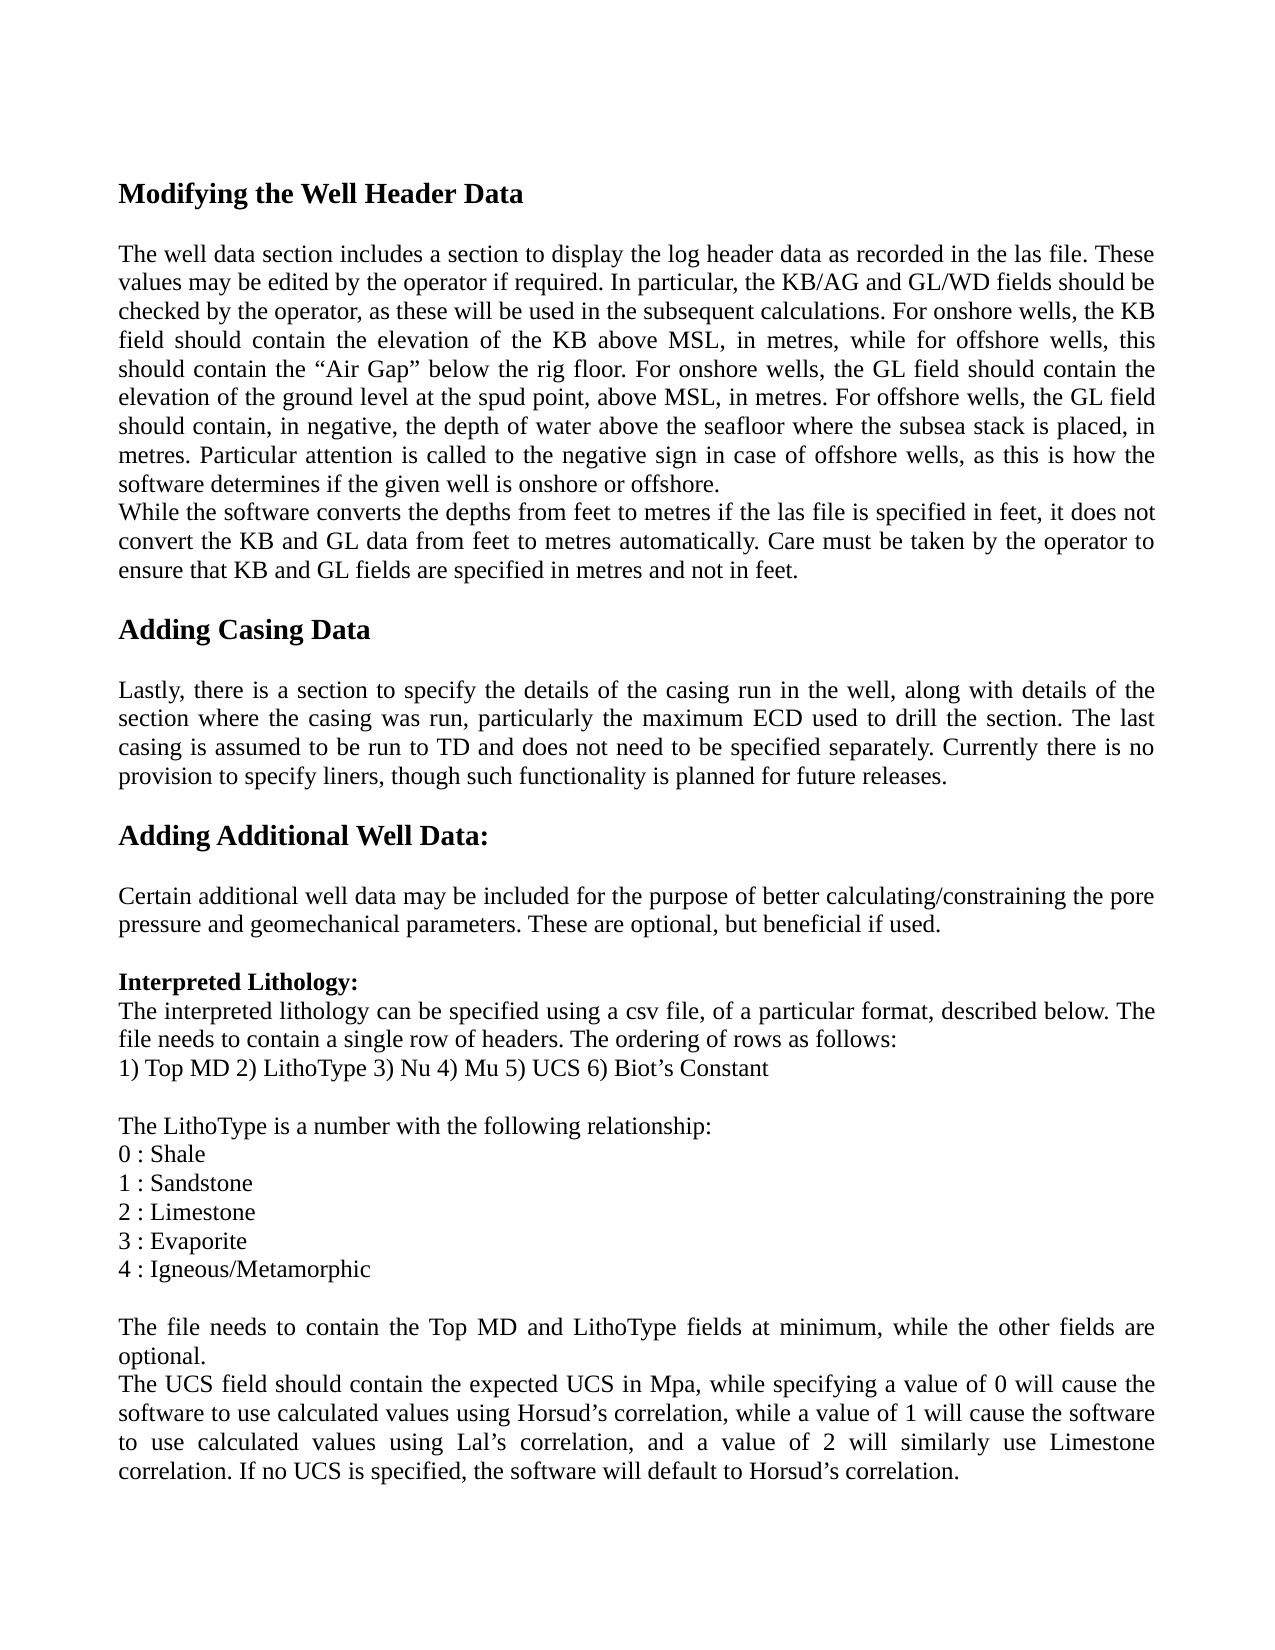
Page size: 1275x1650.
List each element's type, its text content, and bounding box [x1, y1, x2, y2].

text Interpreted Lithology: [118, 967, 1157, 996]
text Certain additional well data may be included for the purpose of better calculating/constraining the pore pressure and geomechanical parameters. These are optional, but beneficial if used. [118, 881, 1157, 938]
text 1 : Sandstone [118, 1168, 1157, 1197]
text Adding Casing Data [118, 612, 1157, 646]
text 1) Top MD 2) LithoType 3) Nu 4) Mu 5) UCS 6) Biot’s Constant [118, 1053, 1157, 1082]
text The interpreted lithology can be specified using a csv file, of a particular format, described below. The file needs to contain a single row of headers. The ordering of rows as follows: [118, 996, 1157, 1053]
text 4 : Igneous/Metamorphic [118, 1254, 1157, 1283]
text The file needs to contain the Top MD and LithoType fields at minimum, while the other fields are optional. [118, 1312, 1157, 1369]
text 0 : Shale [118, 1139, 1157, 1168]
text 3 : Evaporite [118, 1226, 1157, 1254]
text Lastly, there is a section to specify the details of the casing run in the well, along with details of the section where the casing was run, particularly the maximum ECD used to drill the section. The last casing is assumed to be run to TD and does not need to be specified separately. Currently there is no provision to specify liners, though such functionality is planned for future releases. [118, 675, 1157, 790]
text The LithoType is a number with the following relationship: [118, 1111, 1157, 1139]
text 2 : Limestone [118, 1197, 1157, 1226]
text The UCS field should contain the expected UCS in Mpa, while specifying a value of 0 will cause the software to use calculated values using Horsud’s correlation, while a value of 1 will cause the software to use calculated values using Lal’s correlation, and a value of 2 will similarly use Limestone correlation. If no UCS is specified, the software will default to Horsud’s correlation. [118, 1369, 1157, 1484]
text Modifying the Well Header Data [118, 176, 1157, 210]
text While the software converts the depths from feet to metres if the las file is specified in feet, it does not convert the KB and GL data from feet to metres automatically. Care must be taken by the operator to ensure that KB and GL fields are specified in metres and not in feet. [118, 497, 1157, 584]
text Adding Additional Well Data: [118, 818, 1157, 852]
text The well data section includes a section to display the log header data as recorded in the las file. These values may be edited by the operator if required. In particular, the KB/AG and GL/WD fields should be checked by the operator, as these will be used in the subsequent calculations. For onshore wells, the KB field should contain the elevation of the KB above MSL, in metres, while for offshore wells, this should contain the “Air Gap” below the rig floor. For onshore wells, the GL field should contain the elevation of the ground level at the spud point, above MSL, in metres. For offshore wells, the GL field should contain, in negative, the depth of water above the seafloor where the subsea stack is placed, in metres. Particular attention is called to the negative sign in case of offshore wells, as this is how the software determines if the given well is onshore or offshore. [118, 239, 1157, 497]
